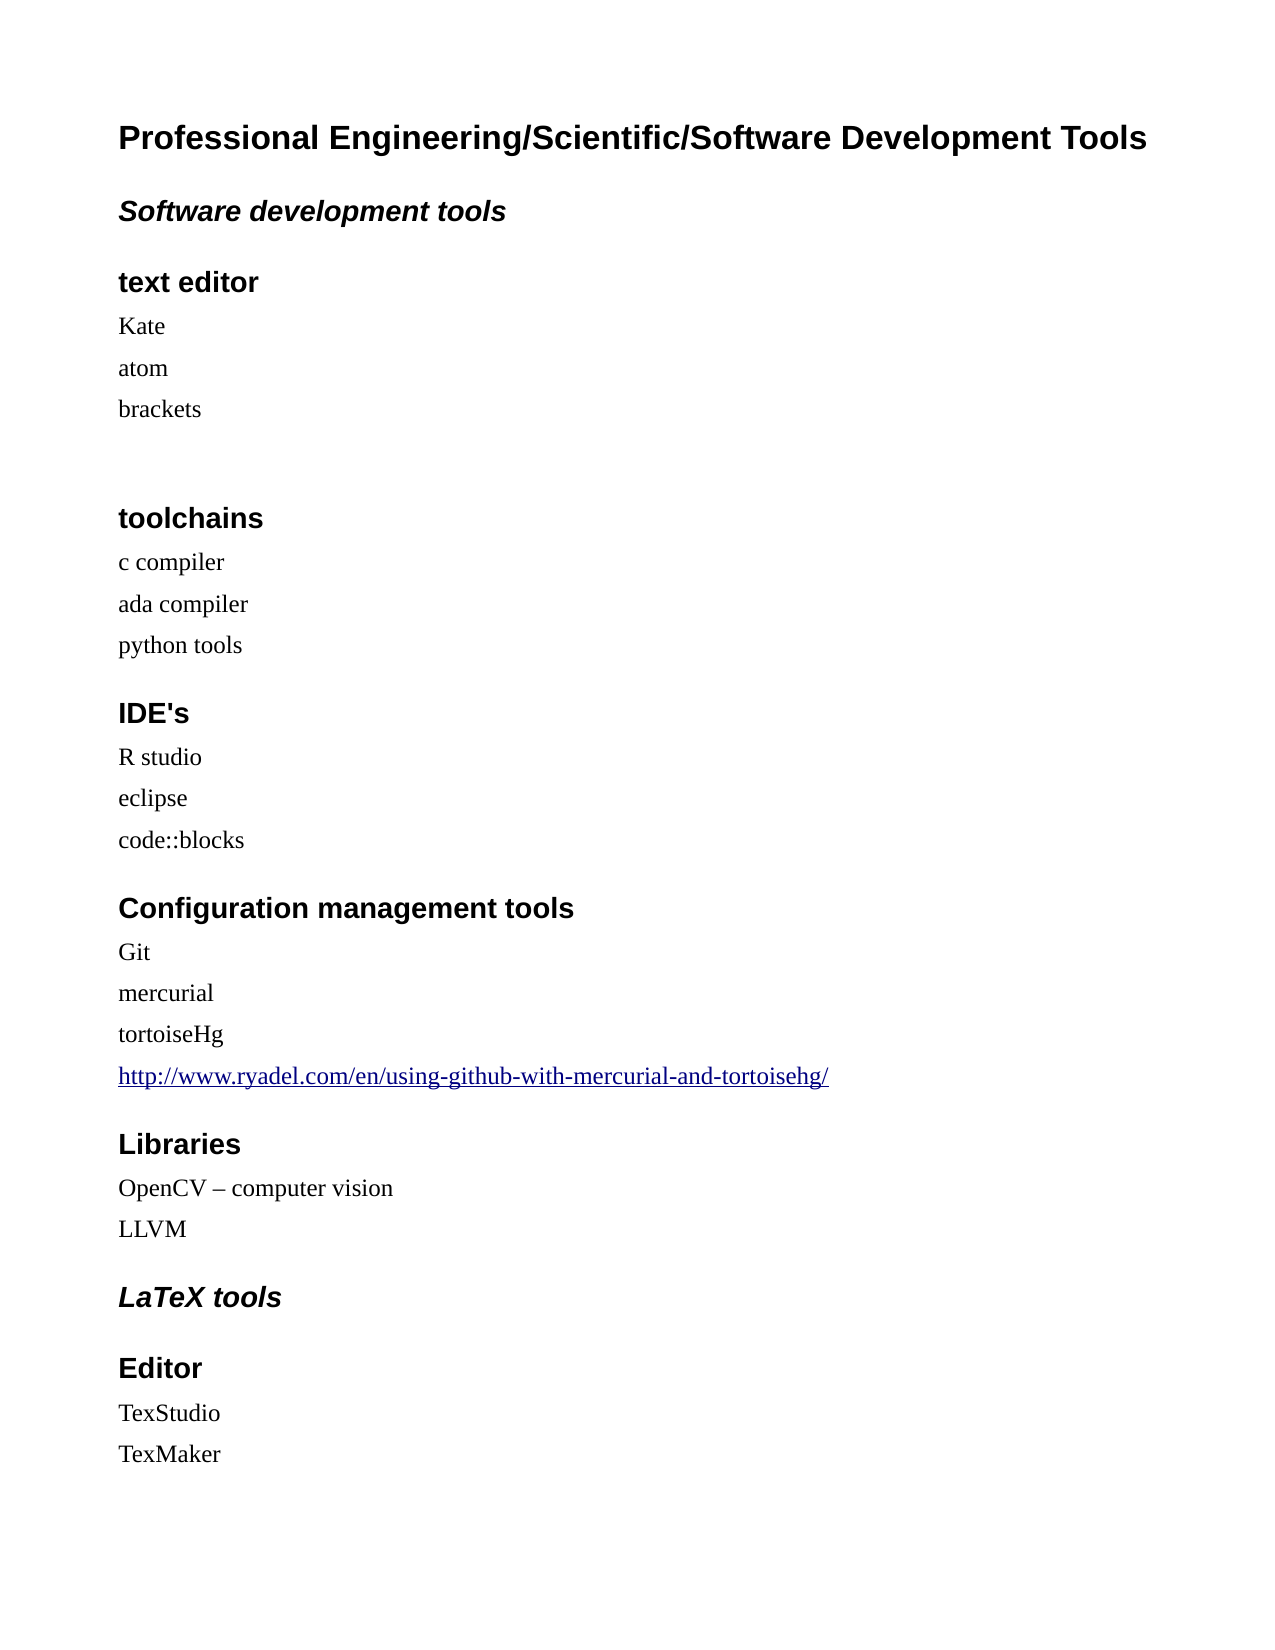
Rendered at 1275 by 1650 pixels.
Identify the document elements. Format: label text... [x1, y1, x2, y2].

text Kate [118, 311, 1157, 340]
text R studio [118, 742, 1157, 771]
text tortoiseHg [118, 1019, 1157, 1048]
text code::blocks [118, 825, 1157, 853]
text mercurial [118, 978, 1157, 1007]
text Git [118, 937, 1157, 966]
subtitle Professional Engineering/Scientific/Software Development Tools [118, 118, 1157, 157]
subtitle Libraries [118, 1127, 1157, 1161]
text ada compiler [118, 589, 1157, 617]
subtitle Software development tools [118, 194, 1157, 228]
subtitle IDE's [118, 696, 1157, 730]
subtitle Editor [118, 1352, 1157, 1385]
text brackets [118, 394, 1157, 423]
subtitle Configuration management tools [118, 891, 1157, 924]
text python tools [118, 630, 1157, 659]
text TexMaker [118, 1439, 1157, 1468]
subtitle toolchains [118, 501, 1157, 535]
text http://www.ryadel.com/en/using-github-with-mercurial-and-tortoisehg/ [118, 1061, 1157, 1089]
text OpenCV – computer vision [118, 1173, 1157, 1202]
text LLVM [118, 1214, 1157, 1243]
subtitle text editor [118, 265, 1157, 299]
subtitle LaTeX tools [118, 1281, 1157, 1314]
text eclipse [118, 783, 1157, 812]
text TexStudio [118, 1398, 1157, 1426]
text c compiler [118, 547, 1157, 576]
text atom [118, 353, 1157, 381]
